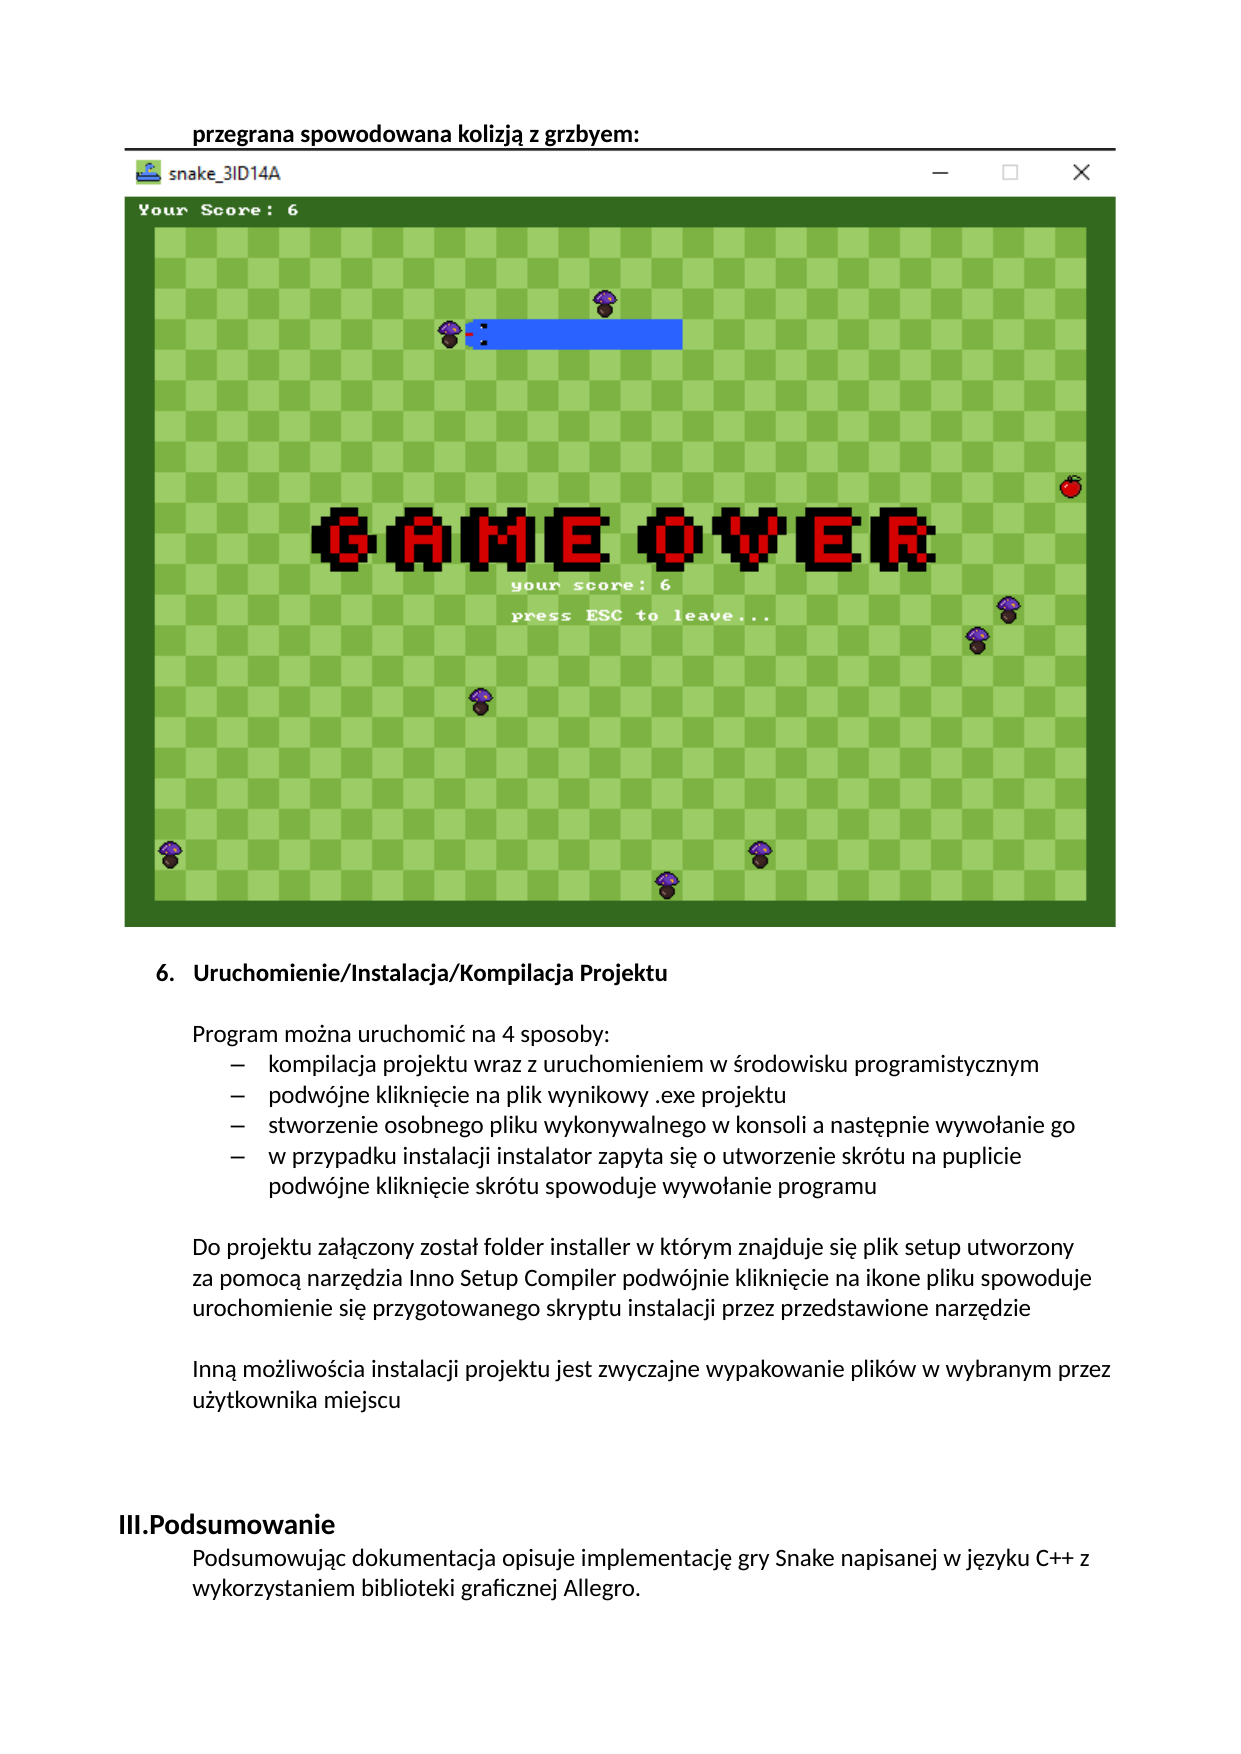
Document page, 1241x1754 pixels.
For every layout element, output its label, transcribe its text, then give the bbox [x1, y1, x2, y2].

list w przypadku instalacji instalator zapyta się o utworzenie skrótu na puplicie podwójne kliknięcie skrótu spowoduje wywołanie programu [231, 1140, 1122, 1201]
list podwójne kliknięcie na plik wynikowy .exe projektu [231, 1079, 1122, 1109]
text Inną możliwościa instalacji projektu jest zwyczajne wypakowanie plików w wybranym przez użytkownika miejscu [118, 1353, 1122, 1414]
text Do projektu załączony został folder installer w którym znajduje się plik setup utworzony za pomocą narzędzia Inno Setup Compiler podwójnie kliknięcie na ikone pliku spowoduje urochomienie się przygotowanego skryptu instalacji przez przedstawione narzędzie [118, 1231, 1122, 1323]
text przegrana spowodowana kolizją z grzbyem: [118, 118, 1122, 149]
list kompilacja projektu wraz z uruchomieniem w środowisku programistycznym [231, 1048, 1122, 1079]
list stworzenie osobnego pliku wykonywalnego w konsoli a następnie wywołanie go [231, 1109, 1122, 1140]
text Program można uruchomić na 4 sposoby: [118, 1018, 1122, 1048]
picture [124, 148, 1116, 927]
text Podsumowując dokumentacja opisuje implementację gry Snake napisanej w języku C++ z wykorzystaniem biblioteki graficznej Allegro. [118, 1542, 1122, 1633]
text III.Podsumowanie [118, 1506, 1122, 1542]
list Uruchomienie/Instalacja/Kompilacja Projektu [156, 957, 1122, 987]
